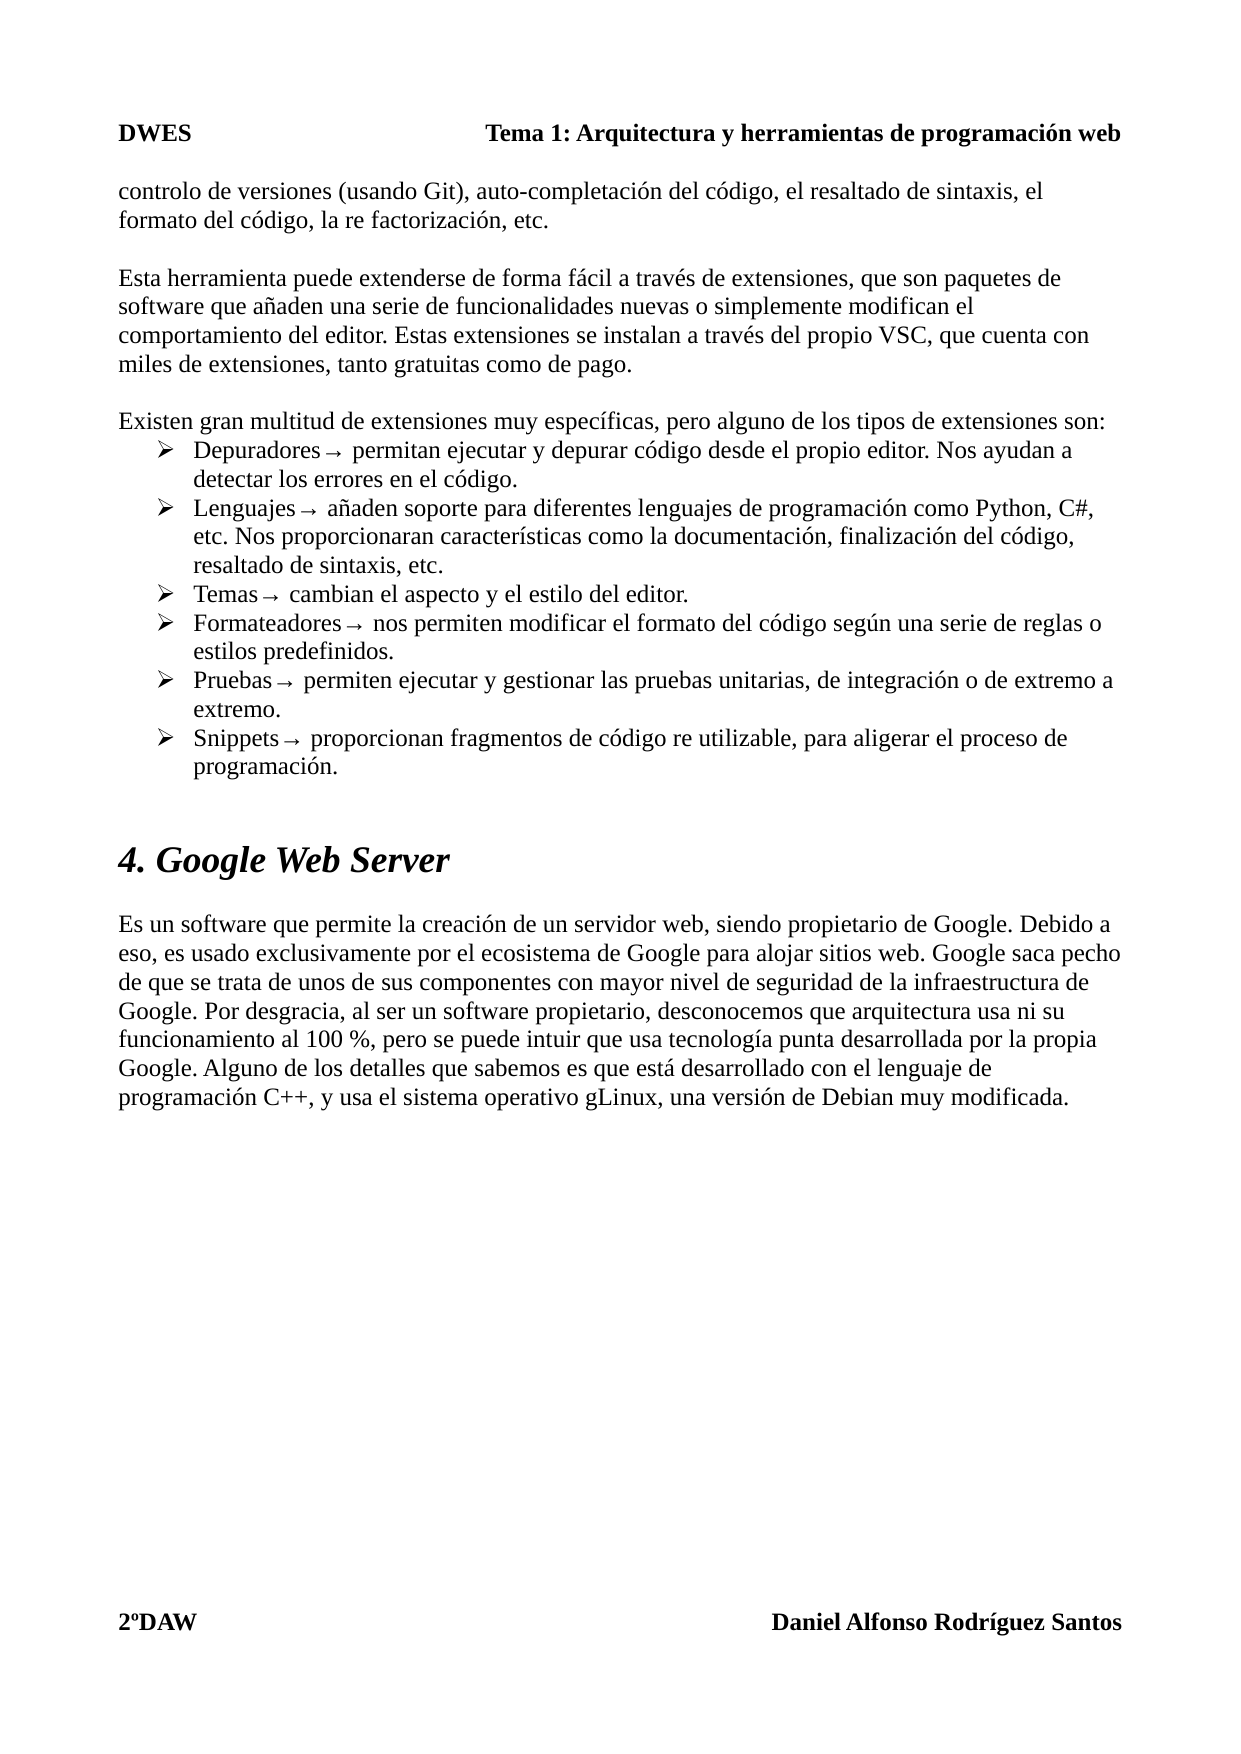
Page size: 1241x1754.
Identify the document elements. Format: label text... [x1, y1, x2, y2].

text controlo de versiones (usando Git), auto-completación del código, el resaltado de sintaxis, el formato del código, la re factorización, etc. [118, 176, 1122, 234]
list Temas→ cambian el aspecto y el estilo del editor. [156, 579, 1122, 608]
text 4. Google Web Server [118, 838, 1122, 881]
list Formateadores→ nos permiten modificar el formato del código según una serie de reglas o estilos predefinidos. [156, 608, 1122, 665]
list Depuradores→ permitan ejecutar y depurar código desde el propio editor. Nos ayudan a detectar los errores en el código. [156, 435, 1122, 493]
text Es un software que permite la creación de un servidor web, siendo propietario de Google. Debido a eso, es usado exclusivamente por el ecosistema de Google para alojar sitios web. Google saca pecho de que se trata de unos de sus componentes con mayor nivel de seguridad de la infraestructura de Google. Por desgracia, al ser un software propietario, desconocemos que arquitectura usa ni su funcionamiento al 100 %, pero se puede intuir que usa tecnología punta desarrollada por la propia Google. Alguno de los detalles que sabemos es que está desarrollado con el lenguaje de programación C++, y usa el sistema operativo gLinux, una versión de Debian muy modificada. [118, 909, 1122, 1111]
list Pruebas→ permiten ejecutar y gestionar las pruebas unitarias, de integración o de extremo a extremo. [156, 665, 1122, 723]
text Existen gran multitud de extensiones muy específicas, pero alguno de los tipos de extensiones son: [118, 406, 1122, 435]
list Snippets→ proporcionan fragmentos de código re utilizable, para aligerar el proceso de programación. [156, 723, 1122, 780]
text Esta herramienta puede extenderse de forma fácil a través de extensiones, que son paquetes de software que añaden una serie de funcionalidades nuevas o simplemente modifican el comportamiento del editor. Estas extensiones se instalan a través del propio VSC, que cuenta con miles de extensiones, tanto gratuitas como de pago. [118, 263, 1122, 378]
list Lenguajes→ añaden soporte para diferentes lenguajes de programación como Python, C#, etc. Nos proporcionaran características como la documentación, finalización del código, resaltado de sintaxis, etc. [156, 493, 1122, 579]
